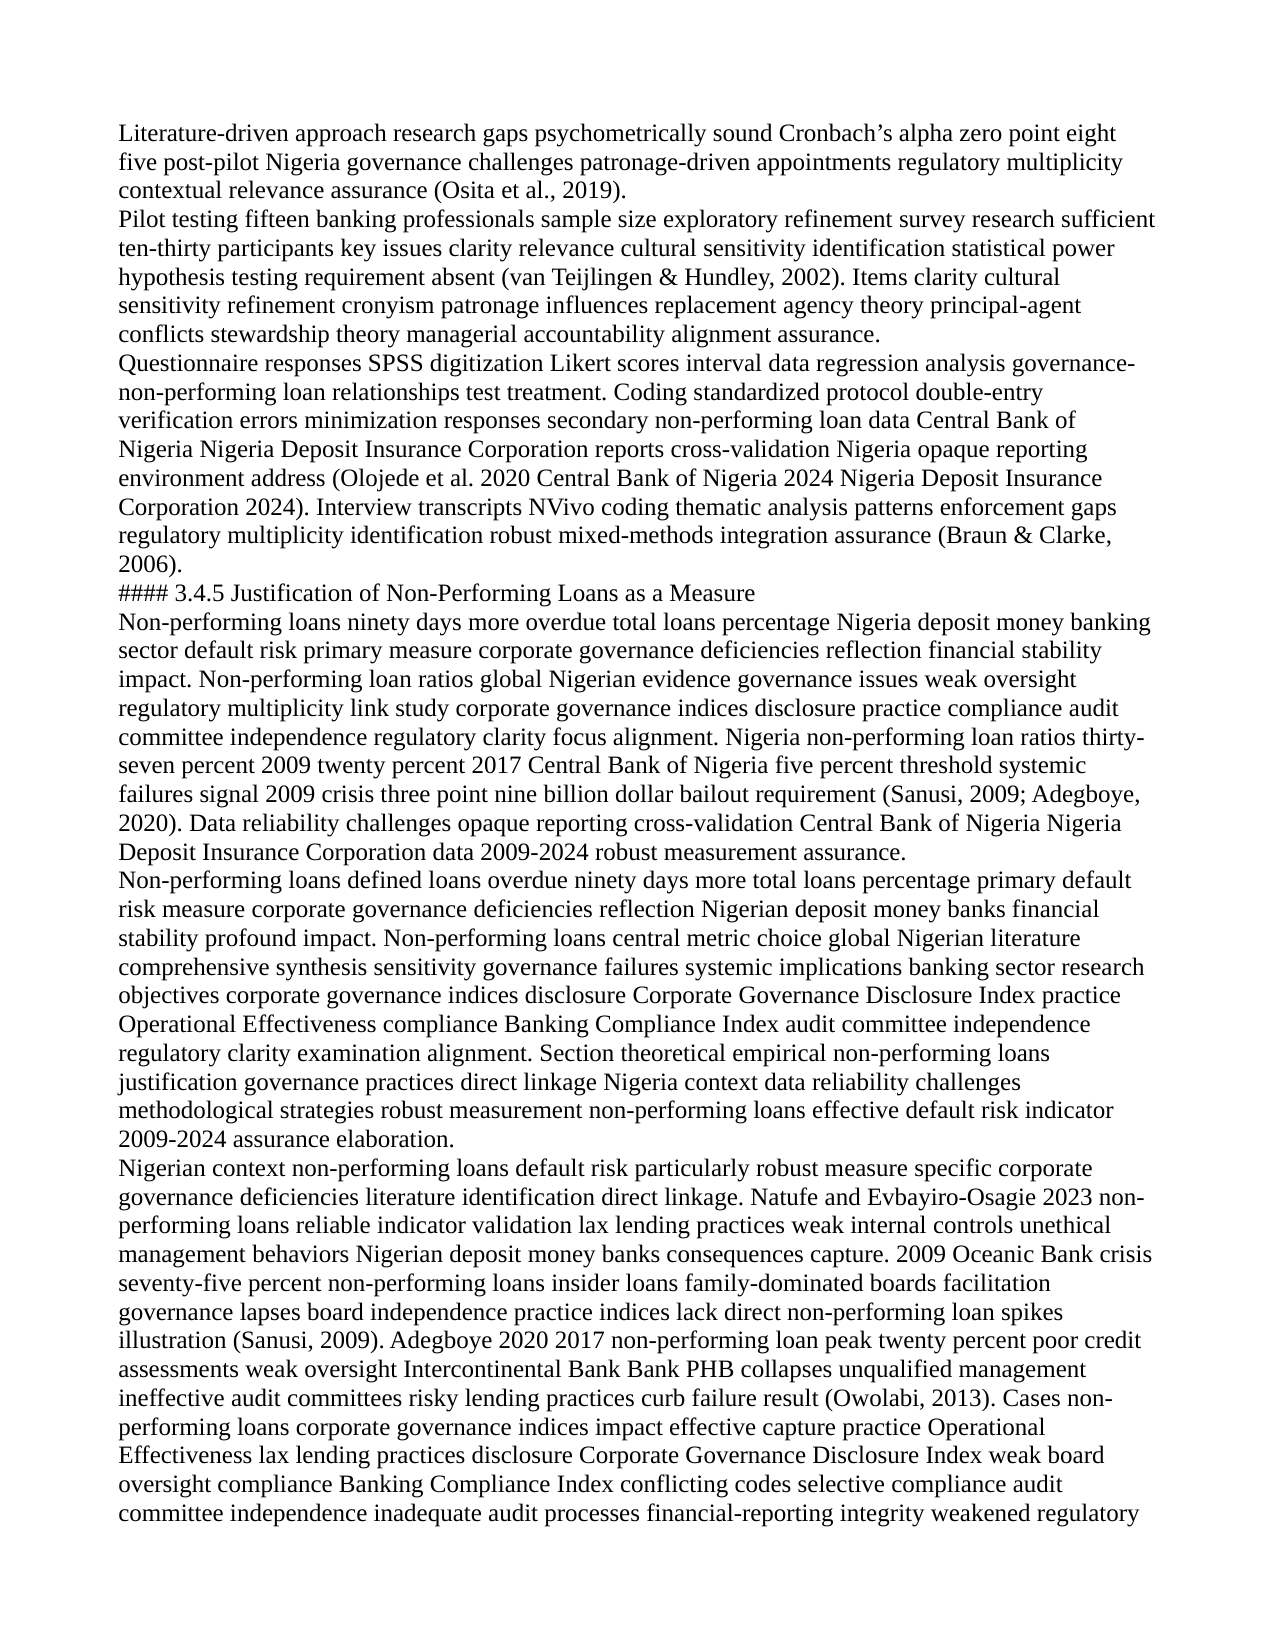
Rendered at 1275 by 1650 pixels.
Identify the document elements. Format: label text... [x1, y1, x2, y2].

text Literature-driven approach research gaps psychometrically sound Cronbach’s alpha zero point eight five post-pilot Nigeria governance challenges patronage-driven appointments regulatory multiplicity contextual relevance assurance (Osita et al., 2019). [118, 118, 1157, 204]
text Pilot testing fifteen banking professionals sample size exploratory refinement survey research sufficient ten-thirty participants key issues clarity relevance cultural sensitivity identification statistical power hypothesis testing requirement absent (van Teijlingen & Hundley, 2002). Items clarity cultural sensitivity refinement cronyism patronage influences replacement agency theory principal-agent conflicts stewardship theory managerial accountability alignment assurance. [118, 204, 1157, 348]
text Questionnaire responses SPSS digitization Likert scores interval data regression analysis governance-non-performing loan relationships test treatment. Coding standardized protocol double-entry verification errors minimization responses secondary non-performing loan data Central Bank of Nigeria Nigeria Deposit Insurance Corporation reports cross-validation Nigeria opaque reporting environment address (Olojede et al. 2020 Central Bank of Nigeria 2024 Nigeria Deposit Insurance Corporation 2024). Interview transcripts NVivo coding thematic analysis patterns enforcement gaps regulatory multiplicity identification robust mixed-methods integration assurance (Braun & Clarke, 2006). [118, 348, 1157, 578]
text Non-performing loans defined loans overdue ninety days more total loans percentage primary default risk measure corporate governance deficiencies reflection Nigerian deposit money banks financial stability profound impact. Non-performing loans central metric choice global Nigerian literature comprehensive synthesis sensitivity governance failures systemic implications banking sector research objectives corporate governance indices disclosure Corporate Governance Disclosure Index practice Operational Effectiveness compliance Banking Compliance Index audit committee independence regulatory clarity examination alignment. Section theoretical empirical non-performing loans justification governance practices direct linkage Nigeria context data reliability challenges methodological strategies robust measurement non-performing loans effective default risk indicator 2009-2024 assurance elaboration. [118, 866, 1157, 1153]
text #### 3.4.5 Justification of Non-Performing Loans as a Measure [118, 578, 1157, 607]
text Non-performing loans ninety days more overdue total loans percentage Nigeria deposit money banking sector default risk primary measure corporate governance deficiencies reflection financial stability impact. Non-performing loan ratios global Nigerian evidence governance issues weak oversight regulatory multiplicity link study corporate governance indices disclosure practice compliance audit committee independence regulatory clarity focus alignment. Nigeria non-performing loan ratios thirty-seven percent 2009 twenty percent 2017 Central Bank of Nigeria five percent threshold systemic failures signal 2009 crisis three point nine billion dollar bailout requirement (Sanusi, 2009; Adegboye, 2020). Data reliability challenges opaque reporting cross-validation Central Bank of Nigeria Nigeria Deposit Insurance Corporation data 2009-2024 robust measurement assurance. [118, 607, 1157, 866]
text Nigerian context non-performing loans default risk particularly robust measure specific corporate governance deficiencies literature identification direct linkage. Natufe and Evbayiro-Osagie 2023 non-performing loans reliable indicator validation lax lending practices weak internal controls unethical management behaviors Nigerian deposit money banks consequences capture. 2009 Oceanic Bank crisis seventy-five percent non-performing loans insider loans family-dominated boards facilitation governance lapses board independence practice indices lack direct non-performing loan spikes illustration (Sanusi, 2009). Adegboye 2020 2017 non-performing loan peak twenty percent poor credit assessments weak oversight Intercontinental Bank Bank PHB collapses unqualified management ineffective audit committees risky lending practices curb failure result (Owolabi, 2013). Cases non-performing loans corporate governance indices impact effective capture practice Operational Effectiveness lax lending practices disclosure Corporate Governance Disclosure Index weak board oversight compliance Banking Compliance Index conflicting codes selective compliance audit committee independence inadequate audit processes financial-reporting integrity weakened regulatory [118, 1153, 1157, 1527]
